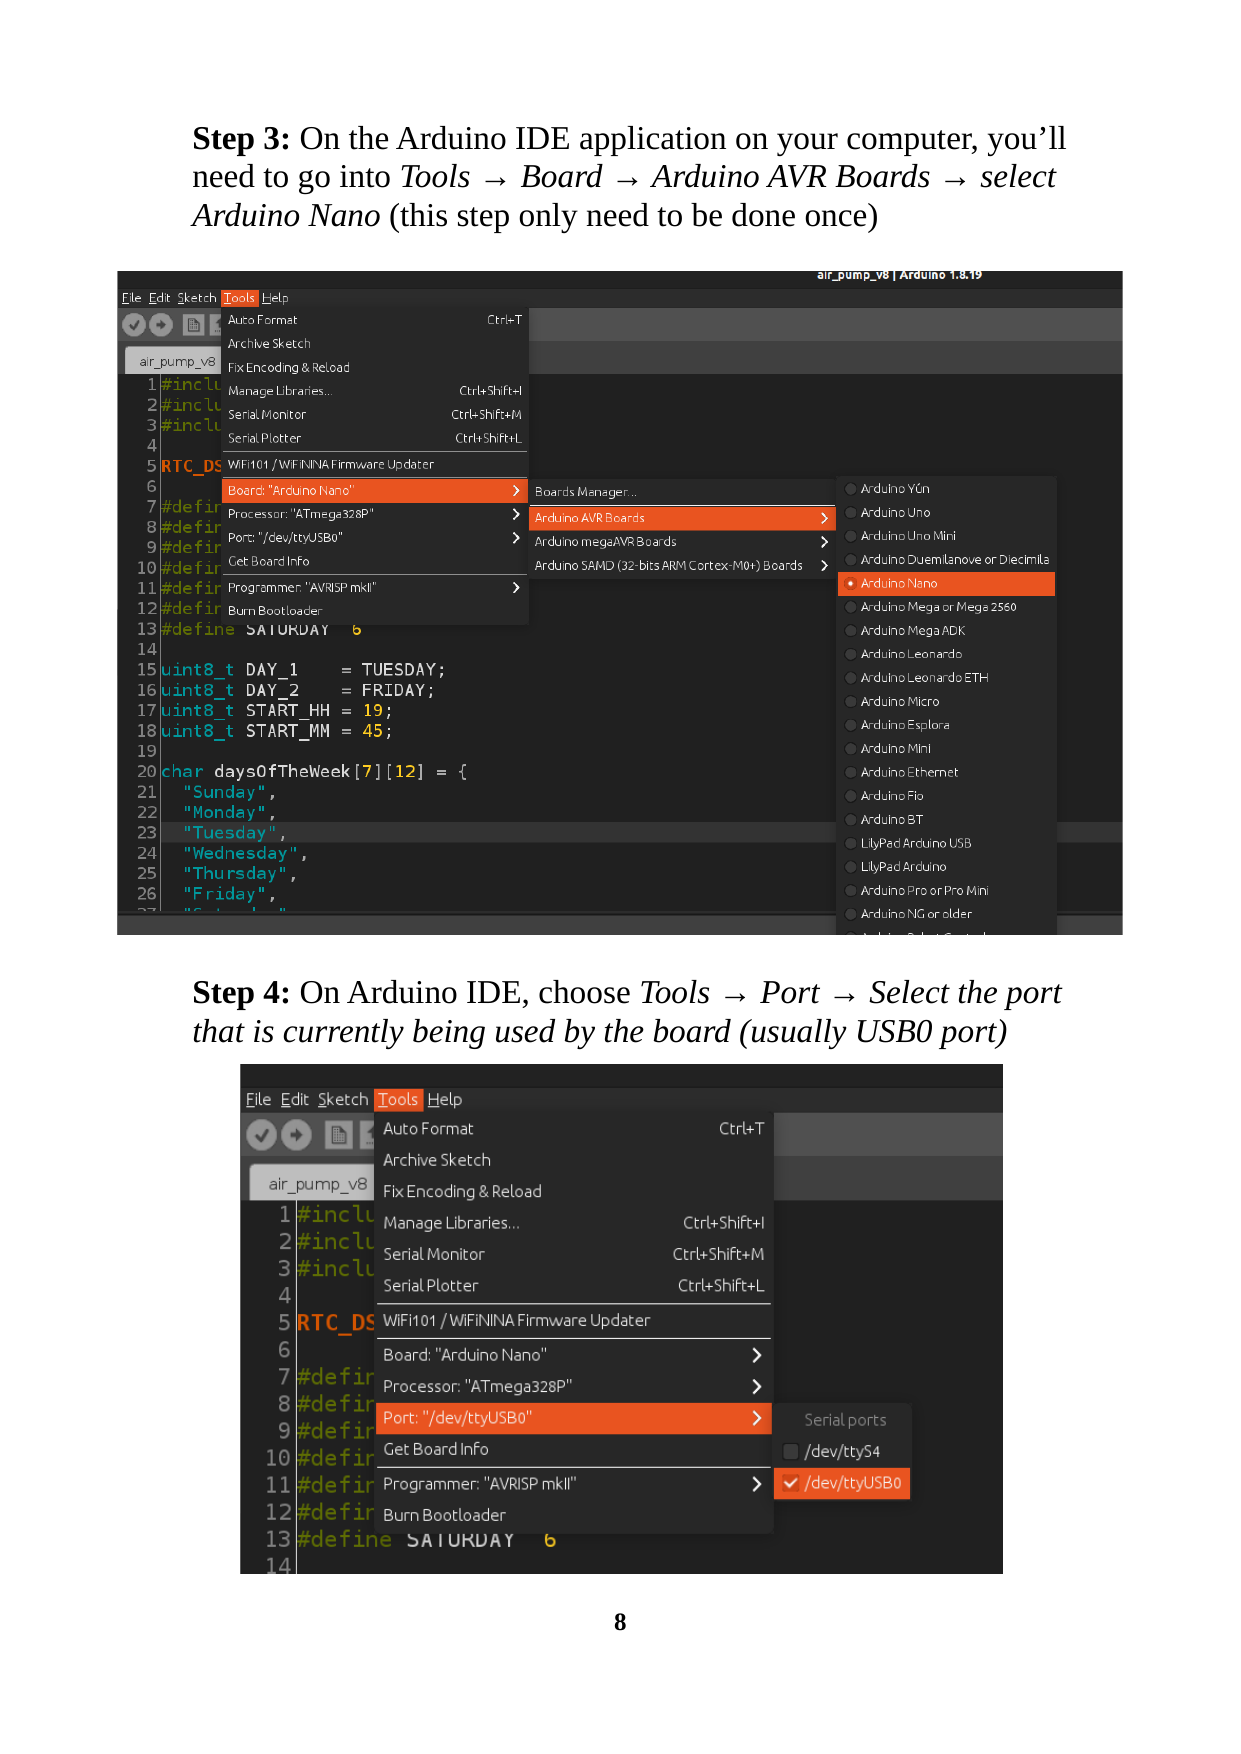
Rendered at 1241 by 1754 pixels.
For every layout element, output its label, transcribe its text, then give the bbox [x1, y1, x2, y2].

picture [240, 1064, 1003, 1574]
text Step 3: On the Arduino IDE application on your computer, you’ll need to go into Tools → Board → Arduino AVR Boards → select Arduino Nano (this step only need to be done once) [118, 118, 1122, 233]
text Step 4: On Arduino IDE, choose Tools → Port → Select the port that is currently being used by the board (usually USB0 port) [118, 935, 1122, 1049]
picture [117, 271, 1123, 935]
